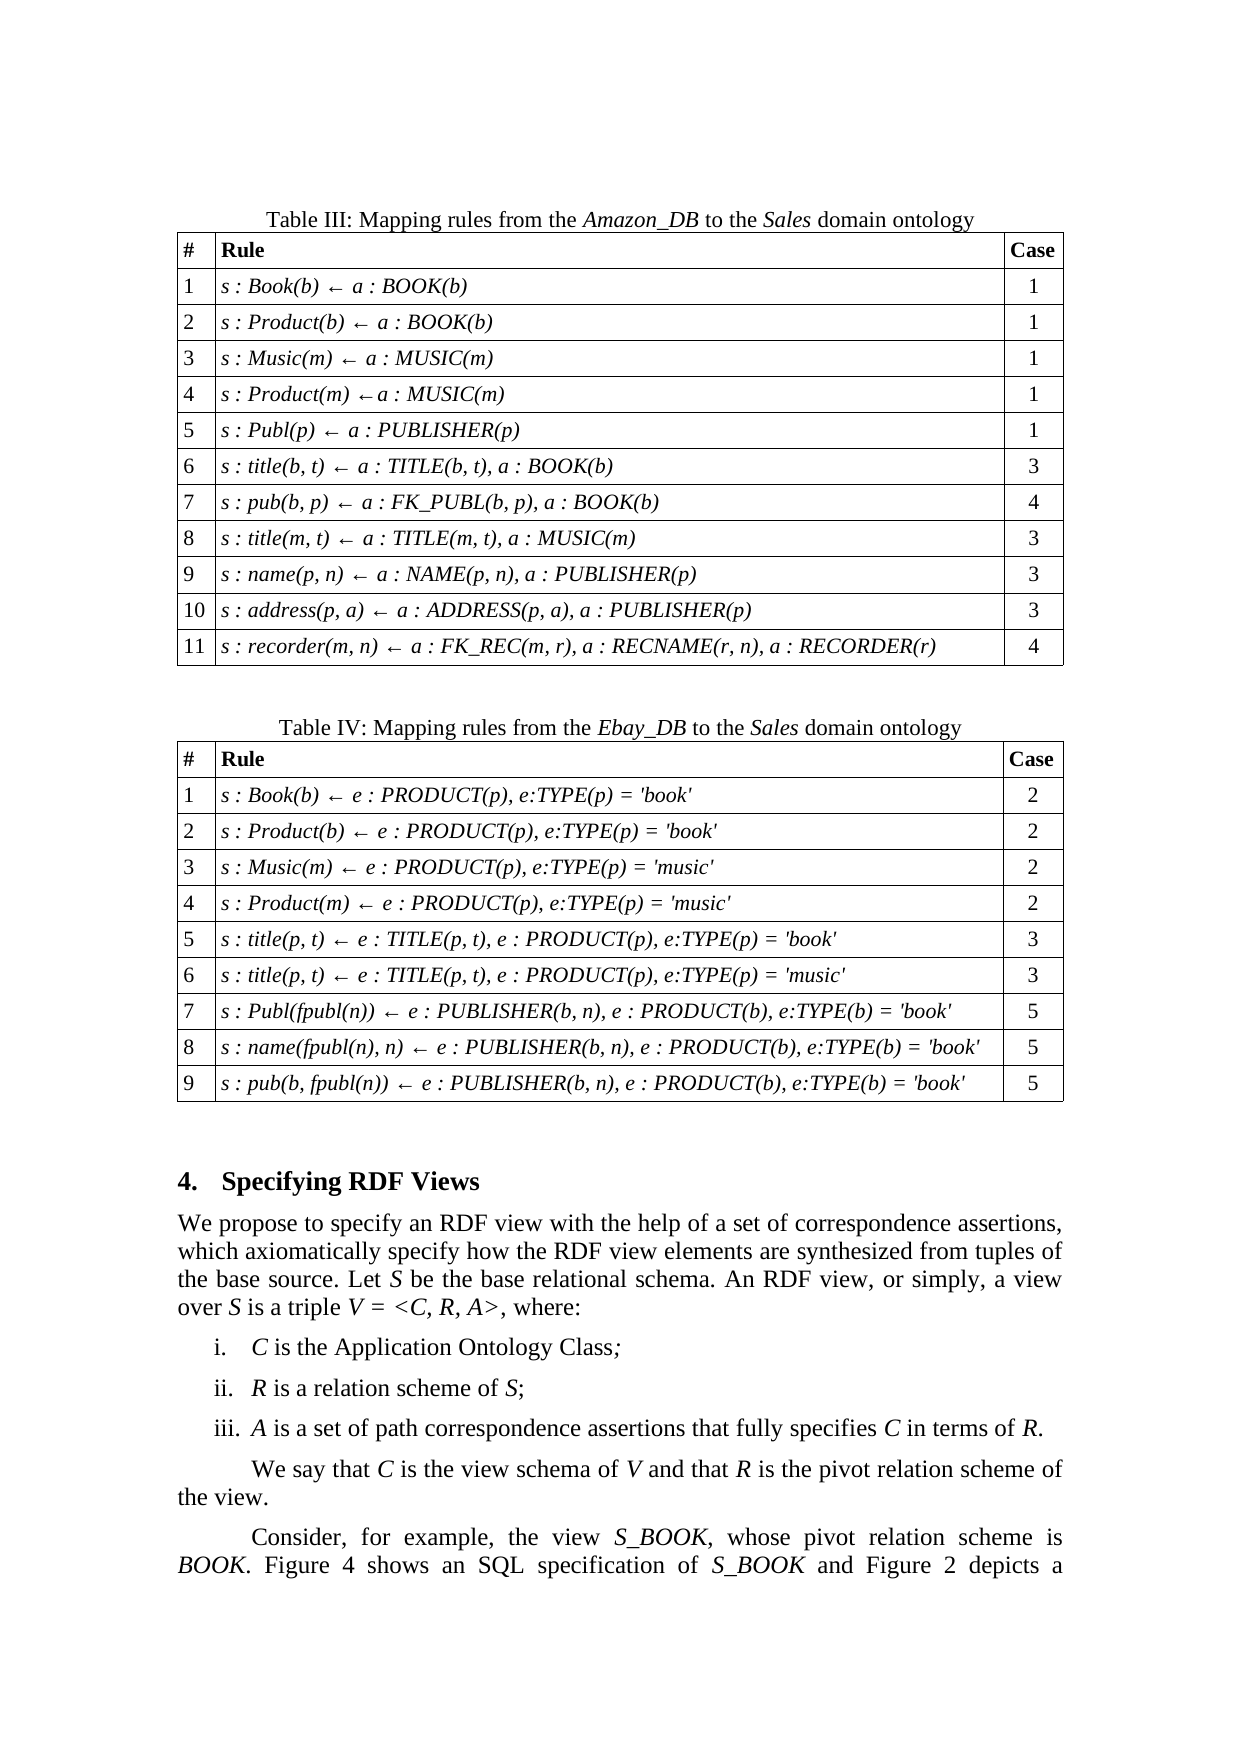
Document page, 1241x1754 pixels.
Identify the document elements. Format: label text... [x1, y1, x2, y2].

table_cell s : Product(m) ←a : MUSIC(m) [216, 377, 1004, 412]
table_cell s : name(fpubl(n), n) ← e : PUBLISHER(b, n), e : PRODUCT(b), e:TYPE(b) = 'book' [216, 1030, 1003, 1065]
table_cell s : Publ(fpubl(n)) ← e : PUBLISHER(b, n), e : PRODUCT(b), e:TYPE(b) = 'book' [216, 994, 1003, 1029]
table_cell 4 [178, 886, 215, 921]
table_cell s : pub(b, p) ← a : FK_PUBL(b, p), a : BOOK(b) [216, 485, 1004, 520]
table_cell s : Product(b) ← a : BOOK(b) [216, 305, 1004, 340]
table_cell 1 [1005, 269, 1063, 304]
table_cell 4 [1005, 630, 1063, 665]
table_header Case [1004, 742, 1063, 777]
table_cell 2 [1004, 814, 1063, 849]
table_header # [178, 742, 215, 777]
list C is the Application Ontology Class; [213, 1333, 1063, 1361]
table_cell 6 [178, 958, 215, 993]
text Table III: Mapping rules from the Amazon_DB to the Sales domain ontology [177, 207, 1063, 232]
text We say that C is the view schema of V and that R is the pivot relation scheme of the view. [177, 1454, 1063, 1511]
table_cell 5 [178, 922, 215, 957]
title Specifying RDF Views [177, 1166, 1063, 1196]
table_cell 1 [1005, 341, 1063, 376]
table_cell s : Music(m) ← e : PRODUCT(p), e:TYPE(p) = 'music' [216, 850, 1003, 885]
table_cell 11 [178, 630, 215, 665]
table_cell 2 [1004, 886, 1063, 921]
table_cell s : title(p, t) ← e : TITLE(p, t), e : PRODUCT(p), e:TYPE(p) = 'music' [216, 958, 1003, 993]
text Table IV: Mapping rules from the Ebay_DB to the Sales domain ontology [177, 715, 1063, 741]
table_cell 2 [1004, 850, 1063, 885]
table_cell 7 [178, 485, 215, 520]
table_cell 9 [178, 1066, 215, 1101]
table_header Case [1005, 233, 1063, 268]
table_cell s : pub(b, fpubl(n)) ← e : PUBLISHER(b, n), e : PRODUCT(b), e:TYPE(b) = 'book' [216, 1066, 1003, 1101]
table_cell 10 [178, 594, 215, 629]
text We propose to specify an RDF view with the help of a set of correspondence assertions, which axiomatically specify how the RDF view elements are synthesized from tuples of the base source. Let S be the base relational schema. An RDF view, or simply, a view over S is a triple V = <C, R, A>, where: [177, 1209, 1063, 1321]
table_cell 3 [178, 341, 215, 376]
table_cell 4 [178, 377, 215, 412]
table_cell 1 [1005, 305, 1063, 340]
list A is a set of path correspondence assertions that fully specifies C in terms of R. [213, 1414, 1063, 1442]
table_cell 4 [1005, 485, 1063, 520]
table_cell 3 [1004, 922, 1063, 957]
table_cell s : address(p, a) ← a : ADDRESS(p, a), a : PUBLISHER(p) [216, 594, 1004, 629]
table_cell s : title(p, t) ← e : TITLE(p, t), e : PRODUCT(p), e:TYPE(p) = 'book' [216, 922, 1003, 957]
table_cell 9 [178, 557, 215, 593]
table_cell s : title(m, t) ← a : TITLE(m, t), a : MUSIC(m) [216, 521, 1004, 556]
table_cell 2 [1004, 778, 1063, 813]
text Consider, for example, the view S_BOOK, whose pivot relation scheme is BOOK. Figure 4 shows an SQL specification of S_BOOK and Figure 2 depicts a [177, 1523, 1063, 1579]
table_cell 7 [178, 994, 215, 1029]
table_cell s : Music(m) ← a : MUSIC(m) [216, 341, 1004, 376]
table_cell s : Publ(p) ← a : PUBLISHER(p) [216, 413, 1004, 448]
table_cell s : Product(m) ← e : PRODUCT(p), e:TYPE(p) = 'music' [216, 886, 1003, 921]
list R is a relation scheme of S; [213, 1374, 1063, 1402]
table_cell s : recorder(m, n) ← a : FK_REC(m, r), a : RECNAME(r, n), a : RECORDER(r) [216, 630, 1004, 665]
table_cell s : name(p, n) ← a : NAME(p, n), a : PUBLISHER(p) [216, 557, 1004, 593]
table_cell 3 [1004, 958, 1063, 993]
table_cell 1 [178, 778, 215, 813]
table_cell 3 [1005, 521, 1063, 556]
table_cell 3 [1005, 594, 1063, 629]
table_cell 1 [1005, 377, 1063, 412]
table_cell 5 [1004, 1030, 1063, 1065]
table_cell s : Book(b) ← e : PRODUCT(p), e:TYPE(p) = 'book' [216, 778, 1003, 813]
table_cell 1 [178, 269, 215, 304]
table_cell 2 [178, 305, 215, 340]
table_cell 3 [1005, 449, 1063, 484]
table_cell 5 [178, 413, 215, 448]
table_cell 3 [178, 850, 215, 885]
table_cell s : Book(b) ← a : BOOK(b) [216, 269, 1004, 304]
table_cell 2 [178, 814, 215, 849]
table_cell 5 [1004, 1066, 1063, 1101]
table_header Rule [216, 742, 1003, 777]
table_cell 1 [1005, 413, 1063, 448]
table_cell 6 [178, 449, 215, 484]
table_cell s : title(b, t) ← a : TITLE(b, t), a : BOOK(b) [216, 449, 1004, 484]
table_header Rule [216, 233, 1004, 268]
table_cell 8 [178, 521, 215, 556]
table_cell s : Product(b) ← e : PRODUCT(p), e:TYPE(p) = 'book' [216, 814, 1003, 849]
table_cell 3 [1005, 557, 1063, 593]
table_header # [178, 233, 215, 268]
table_cell 5 [1004, 994, 1063, 1029]
table_cell 8 [178, 1030, 215, 1065]
